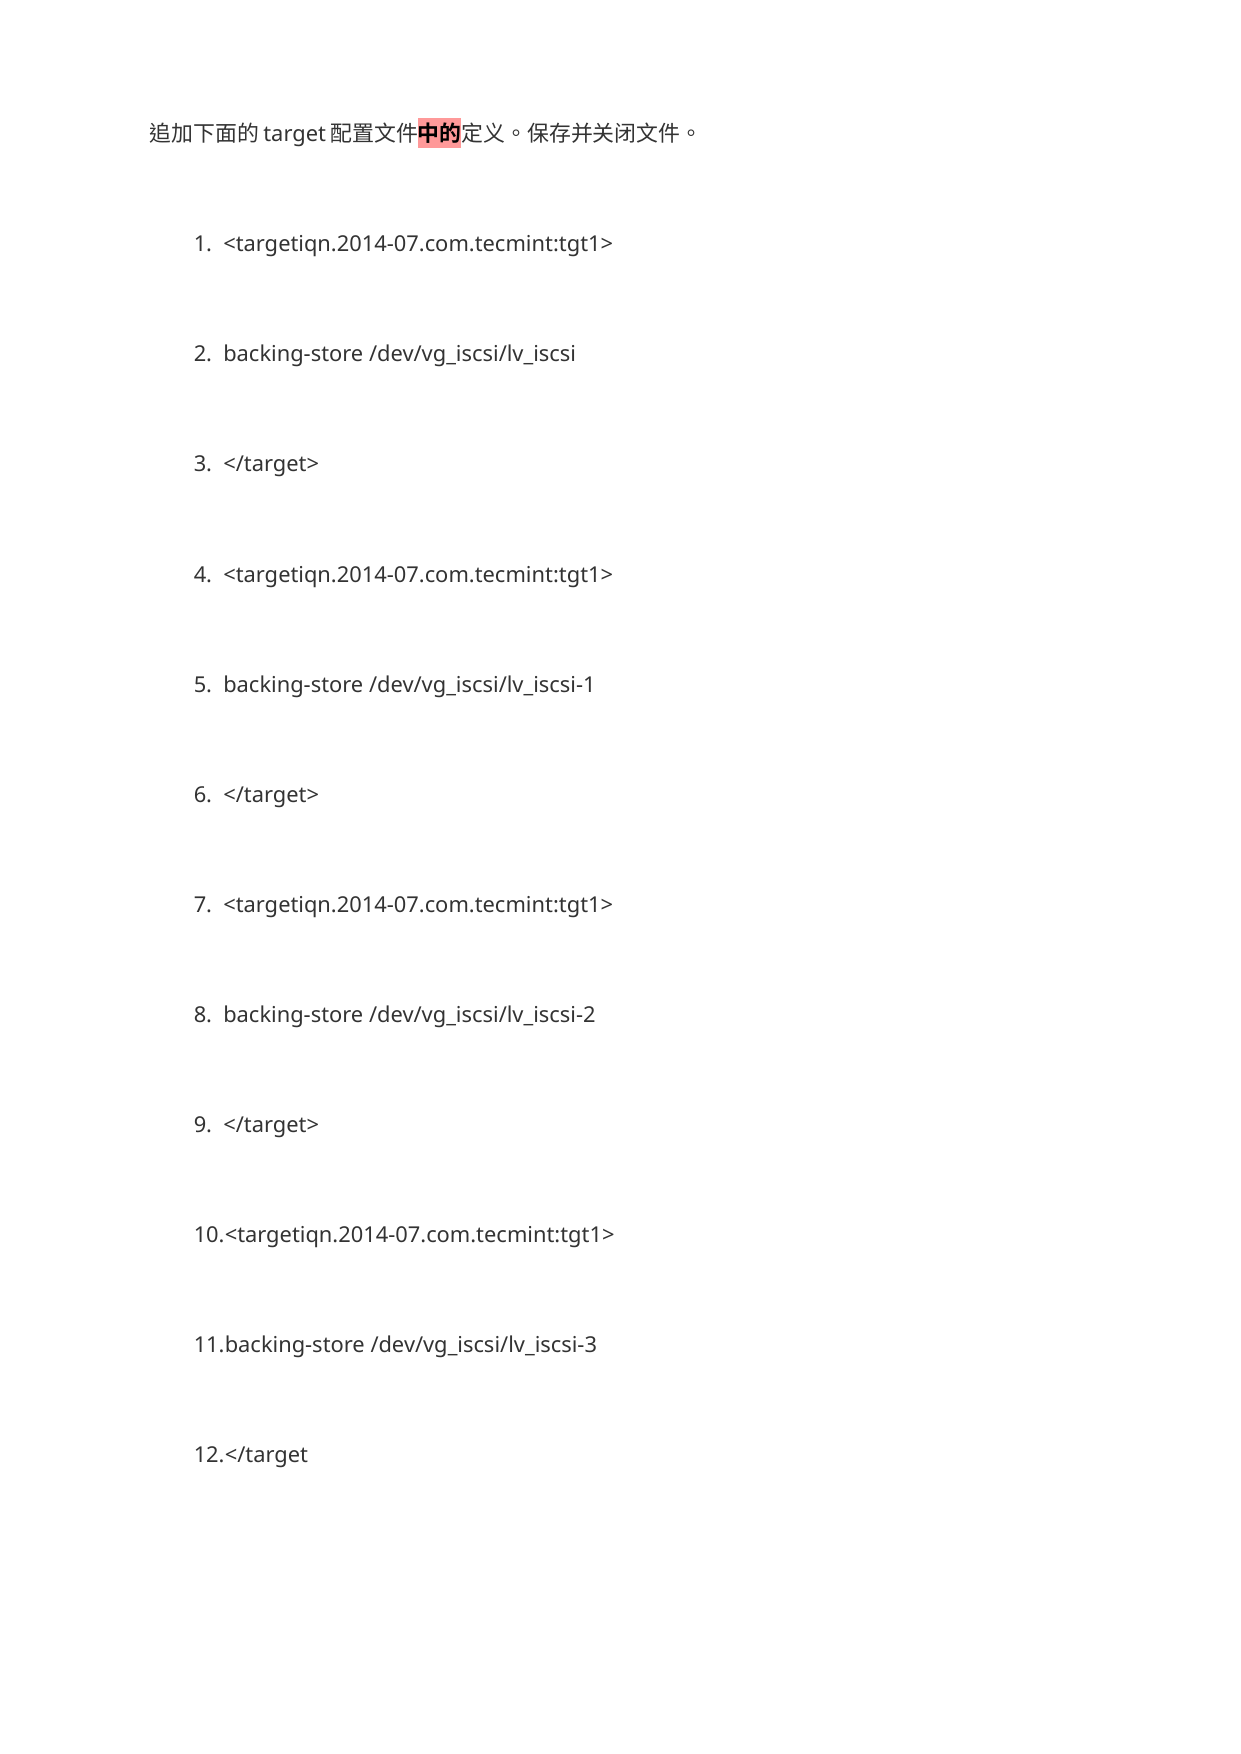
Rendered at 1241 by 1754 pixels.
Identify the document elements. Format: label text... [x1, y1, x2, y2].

list backing-store /dev/vg_iscsi/lv_iscsi [193, 338, 1091, 368]
list backing-store /dev/vg_iscsi/lv_iscsi-2 [193, 999, 1091, 1029]
list </target [193, 1439, 1091, 1469]
list <targetiqn.2014-07.com.tecmint:tgt1> [193, 889, 1091, 919]
list <targetiqn.2014-07.com.tecmint:tgt1> [193, 228, 1091, 258]
list </target> [193, 1109, 1091, 1139]
list <targetiqn.2014-07.com.tecmint:tgt1> [193, 1219, 1091, 1249]
list </target> [193, 779, 1091, 808]
list </target> [193, 448, 1091, 478]
list backing-store /dev/vg_iscsi/lv_iscsi-1 [193, 669, 1091, 698]
list <targetiqn.2014-07.com.tecmint:tgt1> [193, 558, 1091, 588]
list backing-store /dev/vg_iscsi/lv_iscsi-3 [193, 1329, 1091, 1359]
text 追加下面的target配置文件中的定义。保存并关闭文件。 [149, 118, 1091, 148]
